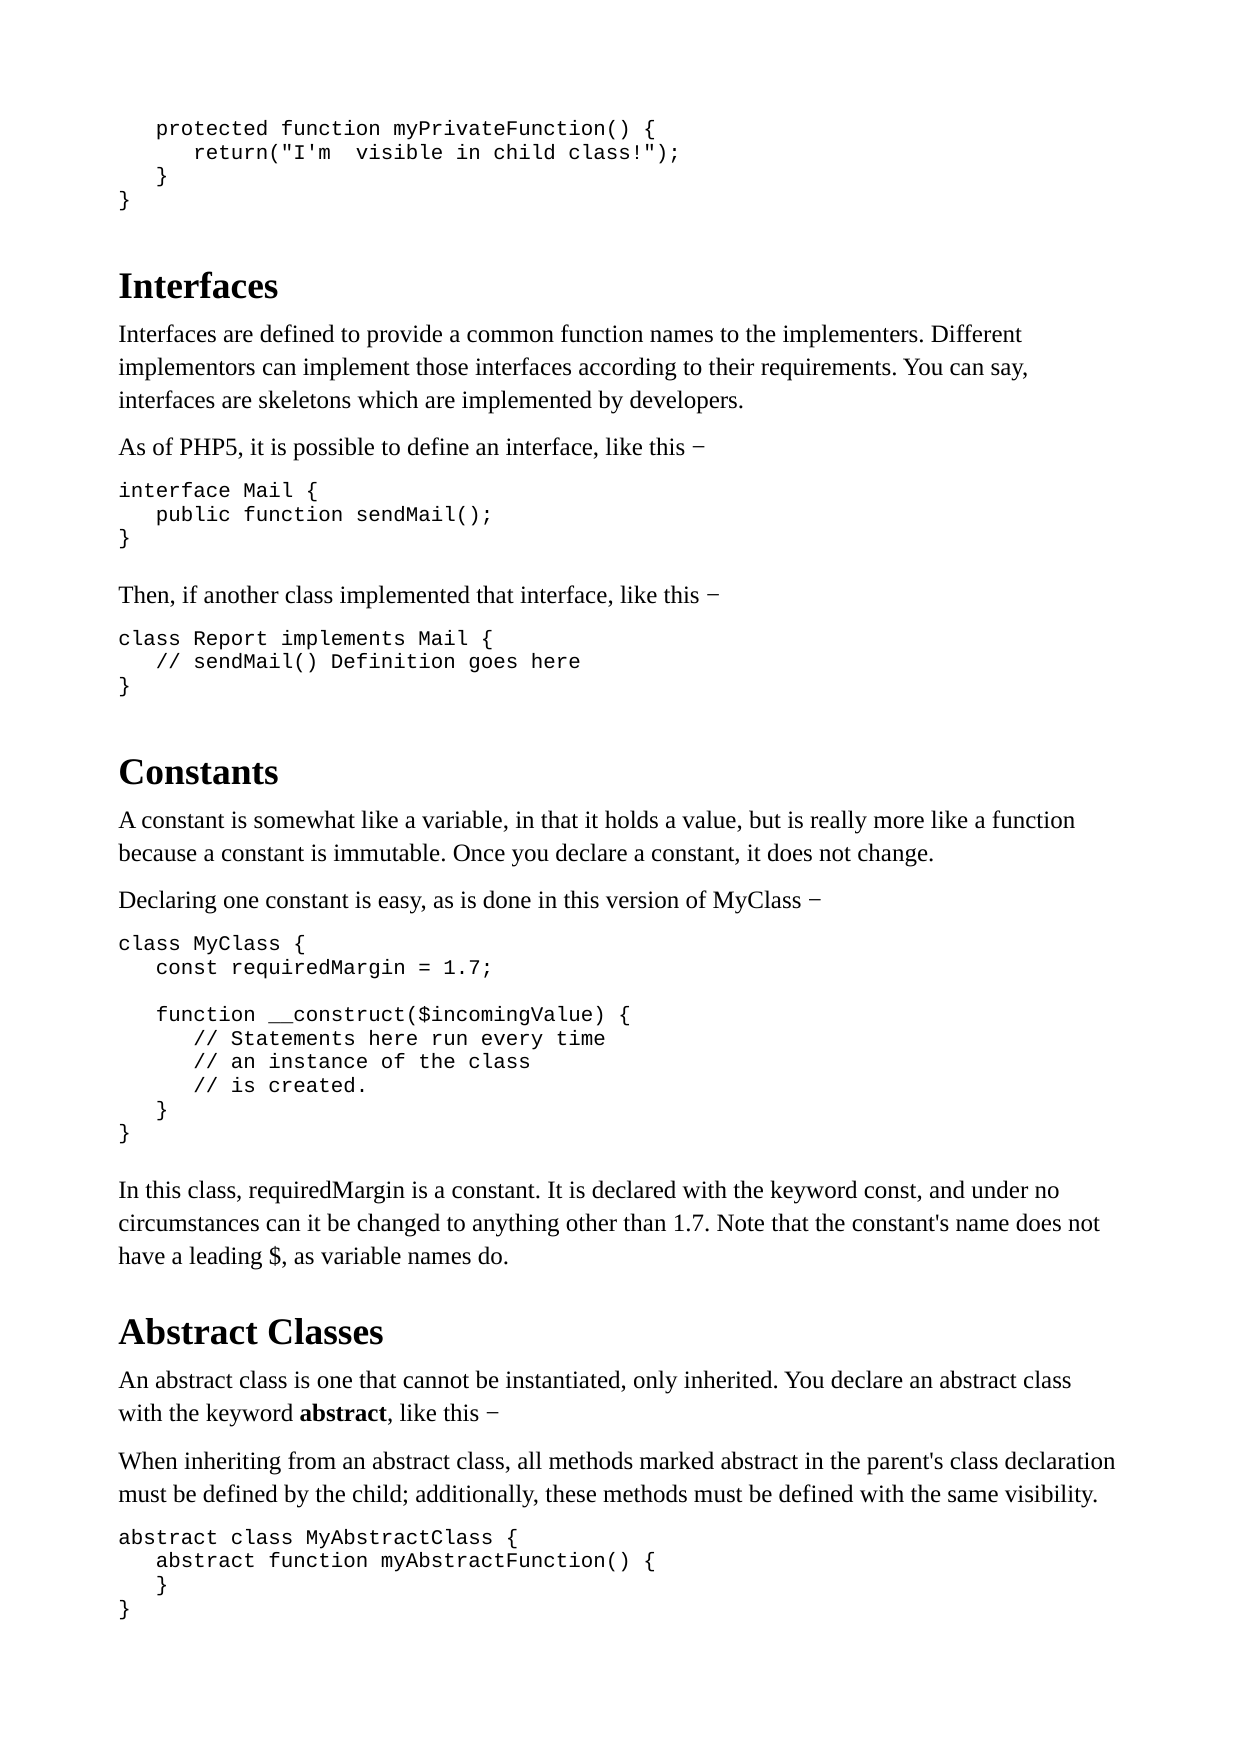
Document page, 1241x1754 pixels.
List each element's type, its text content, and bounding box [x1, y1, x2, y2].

text When inheriting from an abstract class, all methods marked abstract in the parent's class declaration must be defined by the child; additionally, these methods must be defined with the same visibility. [118, 1446, 1122, 1508]
text } [118, 189, 1122, 213]
text } [118, 1598, 1122, 1621]
text As of PHP5, it is possible to define an interface, like this − [118, 432, 1122, 461]
text interface Mail { [118, 480, 1122, 503]
text } [118, 675, 1122, 699]
text class Report implements Mail { [118, 628, 1122, 652]
text // is created. [118, 1075, 1122, 1098]
text abstract function myAbstractFunction() { [118, 1550, 1122, 1574]
text Declaring one constant is easy, as is done in this version of MyClass − [118, 885, 1122, 914]
text } [118, 1122, 1122, 1146]
text public function sendMail(); [118, 503, 1122, 527]
subtitle Interfaces [118, 263, 1122, 306]
text // sendMail() Definition goes here [118, 652, 1122, 675]
text function __construct($incomingValue) { [118, 1004, 1122, 1028]
text } [118, 165, 1122, 189]
text return("I'm visible in child class!"); [118, 142, 1122, 165]
text A constant is somewhat like a variable, in that it holds a value, but is really more like a function because a constant is immutable. Once you declare a constant, it does not change. [118, 805, 1122, 867]
text In this class, requiredMargin is a constant. It is declared with the keyword const, and under no circumstances can it be changed to anything other than 1.7. Note that the constant's name does not have a leading $, as variable names do. [118, 1175, 1122, 1270]
text class MyClass { [118, 933, 1122, 957]
text Then, if another class implemented that interface, like this − [118, 580, 1122, 609]
text Interfaces are defined to provide a common function names to the implementers. Different implementors can implement those interfaces according to their requirements. You can say, interfaces are skeletons which are implemented by developers. [118, 319, 1122, 413]
text abstract class MyAbstractClass { [118, 1527, 1122, 1550]
text } [118, 1574, 1122, 1598]
text protected function myPrivateFunction() { [118, 118, 1122, 142]
subtitle Abstract Classes [118, 1310, 1122, 1353]
text An abstract class is one that cannot be instantiated, only inherited. You declare an abstract class with the keyword abstract, like this − [118, 1365, 1122, 1427]
text } [118, 527, 1122, 551]
text } [118, 1098, 1122, 1122]
text // an instance of the class [118, 1051, 1122, 1075]
subtitle Constants [118, 749, 1122, 792]
text const requiredMargin = 1.7; [118, 957, 1122, 980]
text // Statements here run every time [118, 1028, 1122, 1051]
